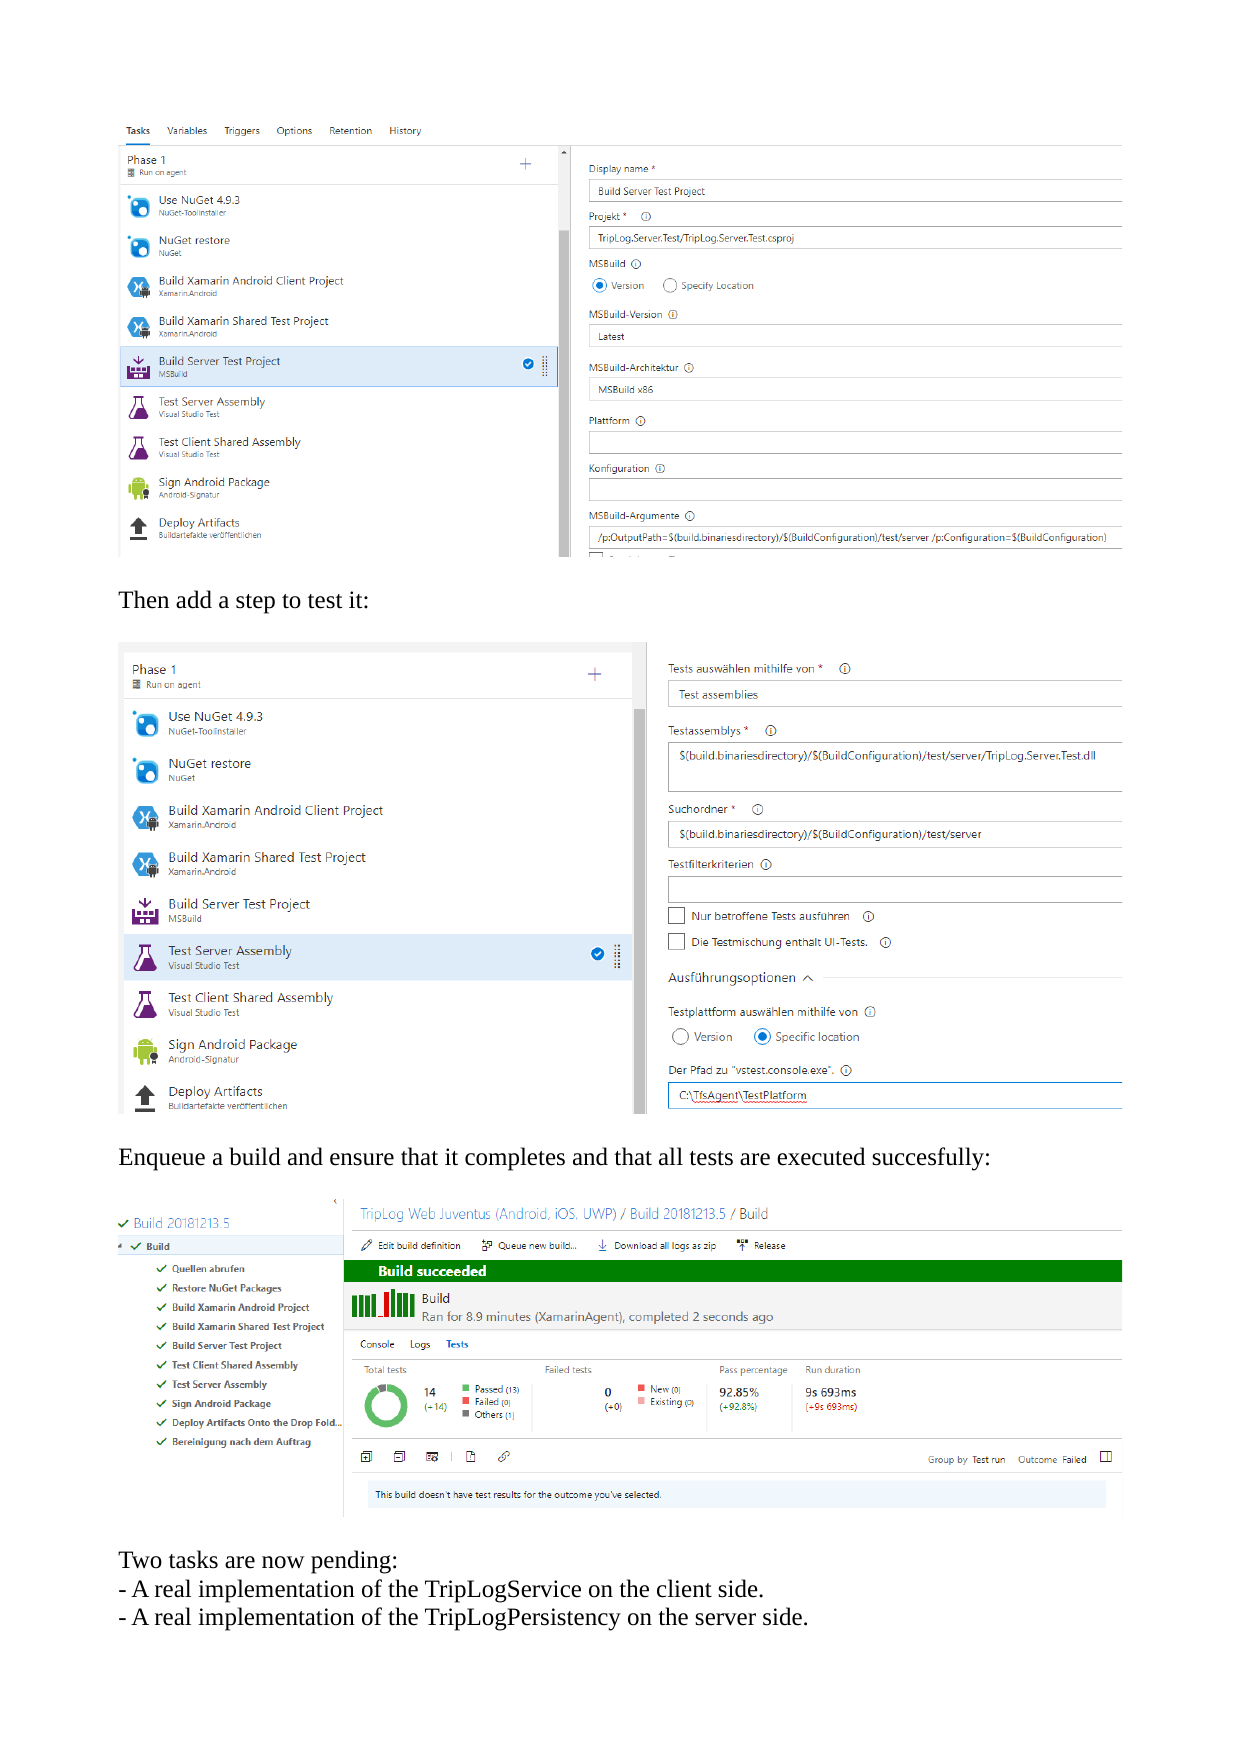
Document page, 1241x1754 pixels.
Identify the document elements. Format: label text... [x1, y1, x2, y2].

picture [118, 1199, 1123, 1517]
picture [118, 118, 1123, 557]
text Enqueue a build and ensure that it completes and that all tests are executed succesfully: [118, 1142, 1122, 1171]
text - A real implementation of the TripLogService on the client side. [118, 1574, 1122, 1602]
picture [118, 642, 1123, 1114]
text - A real implementation of the TripLogPersistency on the server side. [118, 1602, 1122, 1631]
text Then add a step to test it: [118, 585, 1122, 614]
text Two tasks are now pending: [118, 1545, 1122, 1574]
